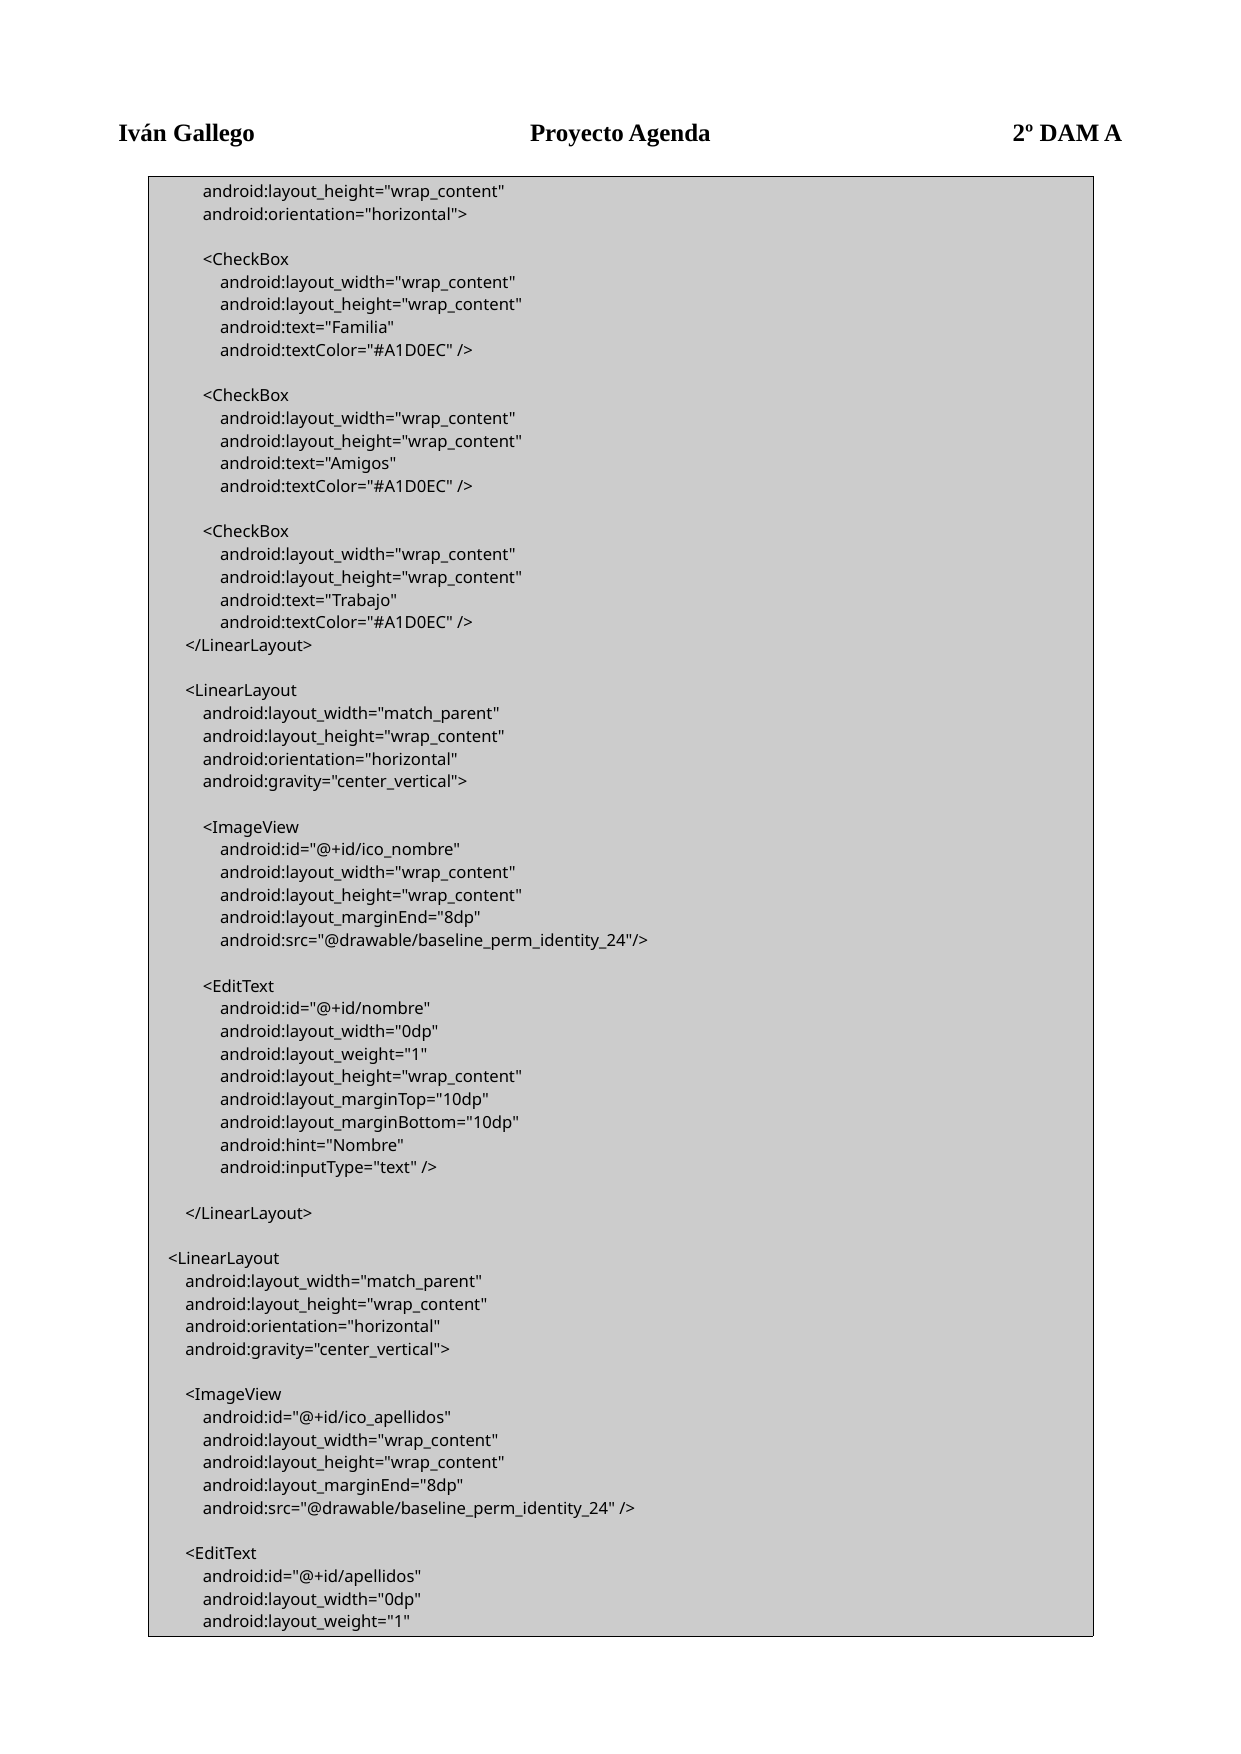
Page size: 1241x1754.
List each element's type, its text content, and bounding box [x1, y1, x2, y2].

text android:layout_width="0dp" [149, 1584, 1093, 1607]
text <ImageView [149, 1380, 1093, 1403]
text android:layout_width="match_parent" [149, 699, 1093, 721]
text android:text="Familia" [149, 313, 1093, 335]
text <LinearLayout [149, 1244, 1093, 1266]
text android:layout_weight="1" [149, 1607, 1093, 1636]
text android:id="@+id/ico_apellidos" [149, 1403, 1093, 1425]
text android:id="@+id/ico_nombre" [149, 835, 1093, 858]
text android:layout_height="wrap_content" [149, 721, 1093, 744]
text android:layout_width="match_parent" [149, 1266, 1093, 1289]
text android:textColor="#A1D0EC" /> [149, 472, 1093, 494]
text <EditText [149, 1539, 1093, 1562]
text android:hint="Nombre" [149, 1130, 1093, 1153]
text android:layout_marginEnd="8dp" [149, 903, 1093, 926]
text android:layout_height="wrap_content" [149, 1448, 1093, 1471]
text android:id="@+id/apellidos" [149, 1562, 1093, 1584]
text <EditText [149, 971, 1093, 994]
text android:layout_height="wrap_content" [149, 562, 1093, 585]
text android:layout_width="wrap_content" [149, 1425, 1093, 1448]
text android:layout_width="wrap_content" [149, 267, 1093, 290]
text android:layout_height="wrap_content" [149, 177, 1093, 199]
text android:layout_width="wrap_content" [149, 858, 1093, 880]
text android:orientation="horizontal"> [149, 199, 1093, 222]
text android:gravity="center_vertical"> [149, 1334, 1093, 1357]
text android:src="@drawable/baseline_perm_identity_24"/> [149, 926, 1093, 948]
text android:layout_height="wrap_content" [149, 426, 1093, 449]
text <LinearLayout [149, 676, 1093, 699]
text <CheckBox [149, 517, 1093, 540]
text android:text="Amigos" [149, 449, 1093, 472]
text android:layout_weight="1" [149, 1039, 1093, 1062]
text android:src="@drawable/baseline_perm_identity_24" /> [149, 1493, 1093, 1516]
text android:layout_marginBottom="10dp" [149, 1107, 1093, 1130]
text android:layout_marginEnd="8dp" [149, 1471, 1093, 1493]
text android:orientation="horizontal" [149, 1312, 1093, 1334]
text android:textColor="#A1D0EC" /> [149, 335, 1093, 358]
text <ImageView [149, 812, 1093, 835]
text android:layout_height="wrap_content" [149, 880, 1093, 903]
text <CheckBox [149, 244, 1093, 267]
text android:layout_height="wrap_content" [149, 1289, 1093, 1312]
text android:gravity="center_vertical"> [149, 767, 1093, 789]
text android:orientation="horizontal" [149, 744, 1093, 767]
text android:layout_marginTop="10dp" [149, 1085, 1093, 1107]
text </LinearLayout> [149, 631, 1093, 653]
text android:inputType="text" /> [149, 1153, 1093, 1176]
text android:layout_width="0dp" [149, 1017, 1093, 1039]
text android:layout_height="wrap_content" [149, 290, 1093, 313]
text android:layout_height="wrap_content" [149, 1062, 1093, 1085]
text android:id="@+id/nombre" [149, 994, 1093, 1017]
text android:layout_width="wrap_content" [149, 540, 1093, 562]
text android:textColor="#A1D0EC" /> [149, 608, 1093, 631]
text android:layout_width="wrap_content" [149, 403, 1093, 426]
text <CheckBox [149, 381, 1093, 403]
text </LinearLayout> [149, 1198, 1093, 1221]
text android:text="Trabajo" [149, 585, 1093, 608]
